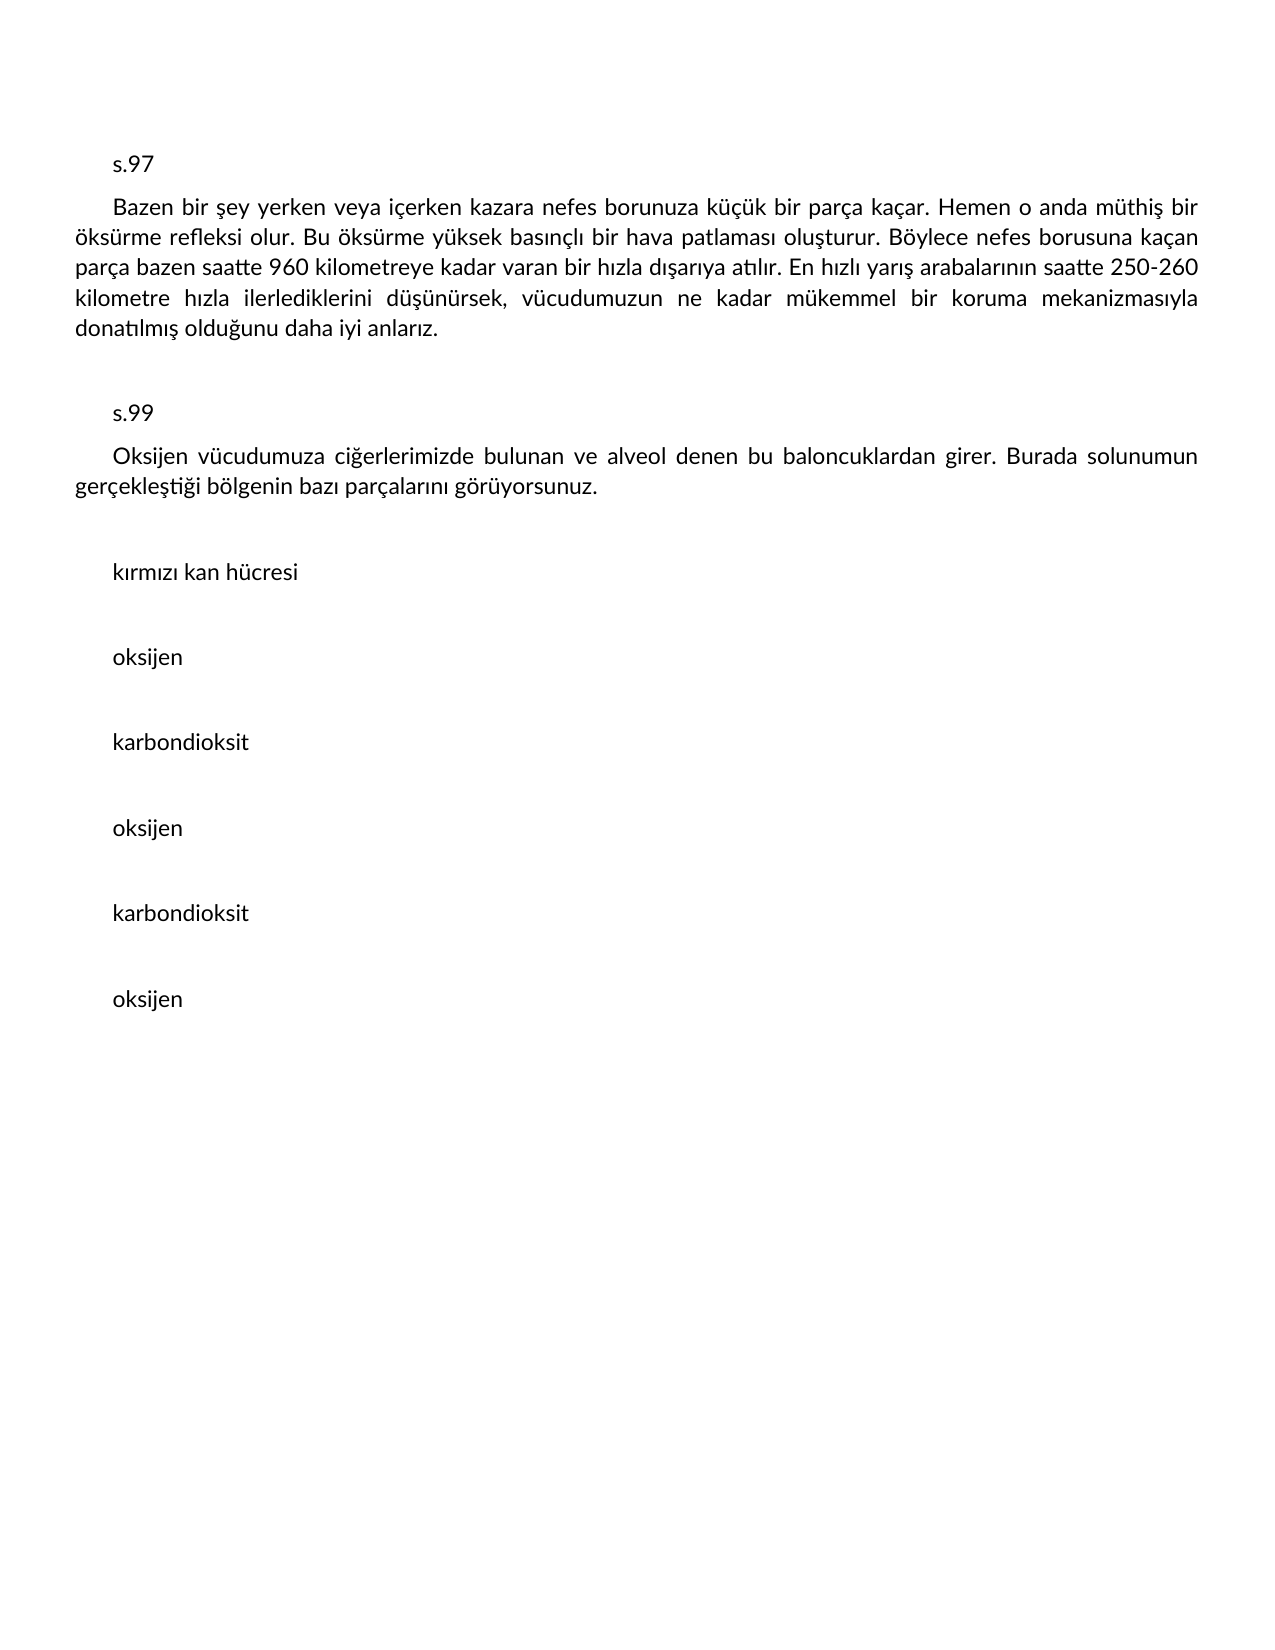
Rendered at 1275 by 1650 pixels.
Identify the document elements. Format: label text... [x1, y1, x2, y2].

text karbondioksit [75, 728, 1200, 756]
text s.97 [75, 150, 1200, 177]
text oksijen [75, 813, 1200, 841]
text s.99 [75, 399, 1200, 426]
text oksijen [75, 984, 1200, 1012]
text kırmızı kan hücresi [75, 557, 1200, 585]
text Oksijen vücudumuza ciğerlerimizde bulunan ve alveol denen bu baloncuklardan girer. Burada solunumun gerçekleştiği bölgenin bazı parçalarını görüyorsunuz. [75, 442, 1200, 499]
text karbondioksit [75, 899, 1200, 926]
text oksijen [75, 643, 1200, 670]
text Bazen bir şey yerken veya içerken kazara nefes borunuza küçük bir parça kaçar. Hemen o anda müthiş bir öksürme refleksi olur. Bu öksürme yüksek basınçlı bir hava patlaması oluşturur. Böylece nefes borusuna kaçan parça bazen saatte 960 kilometreye kadar varan bir hızla dışarıya atılır. En hızlı yarış arabalarının saatte 250-260 kilometre hızla ilerlediklerini düşünürsek, vücudumuzun ne kadar mükemmel bir koruma mekanizmasıyla donatılmış olduğunu daha iyi anlarız. [75, 193, 1200, 341]
